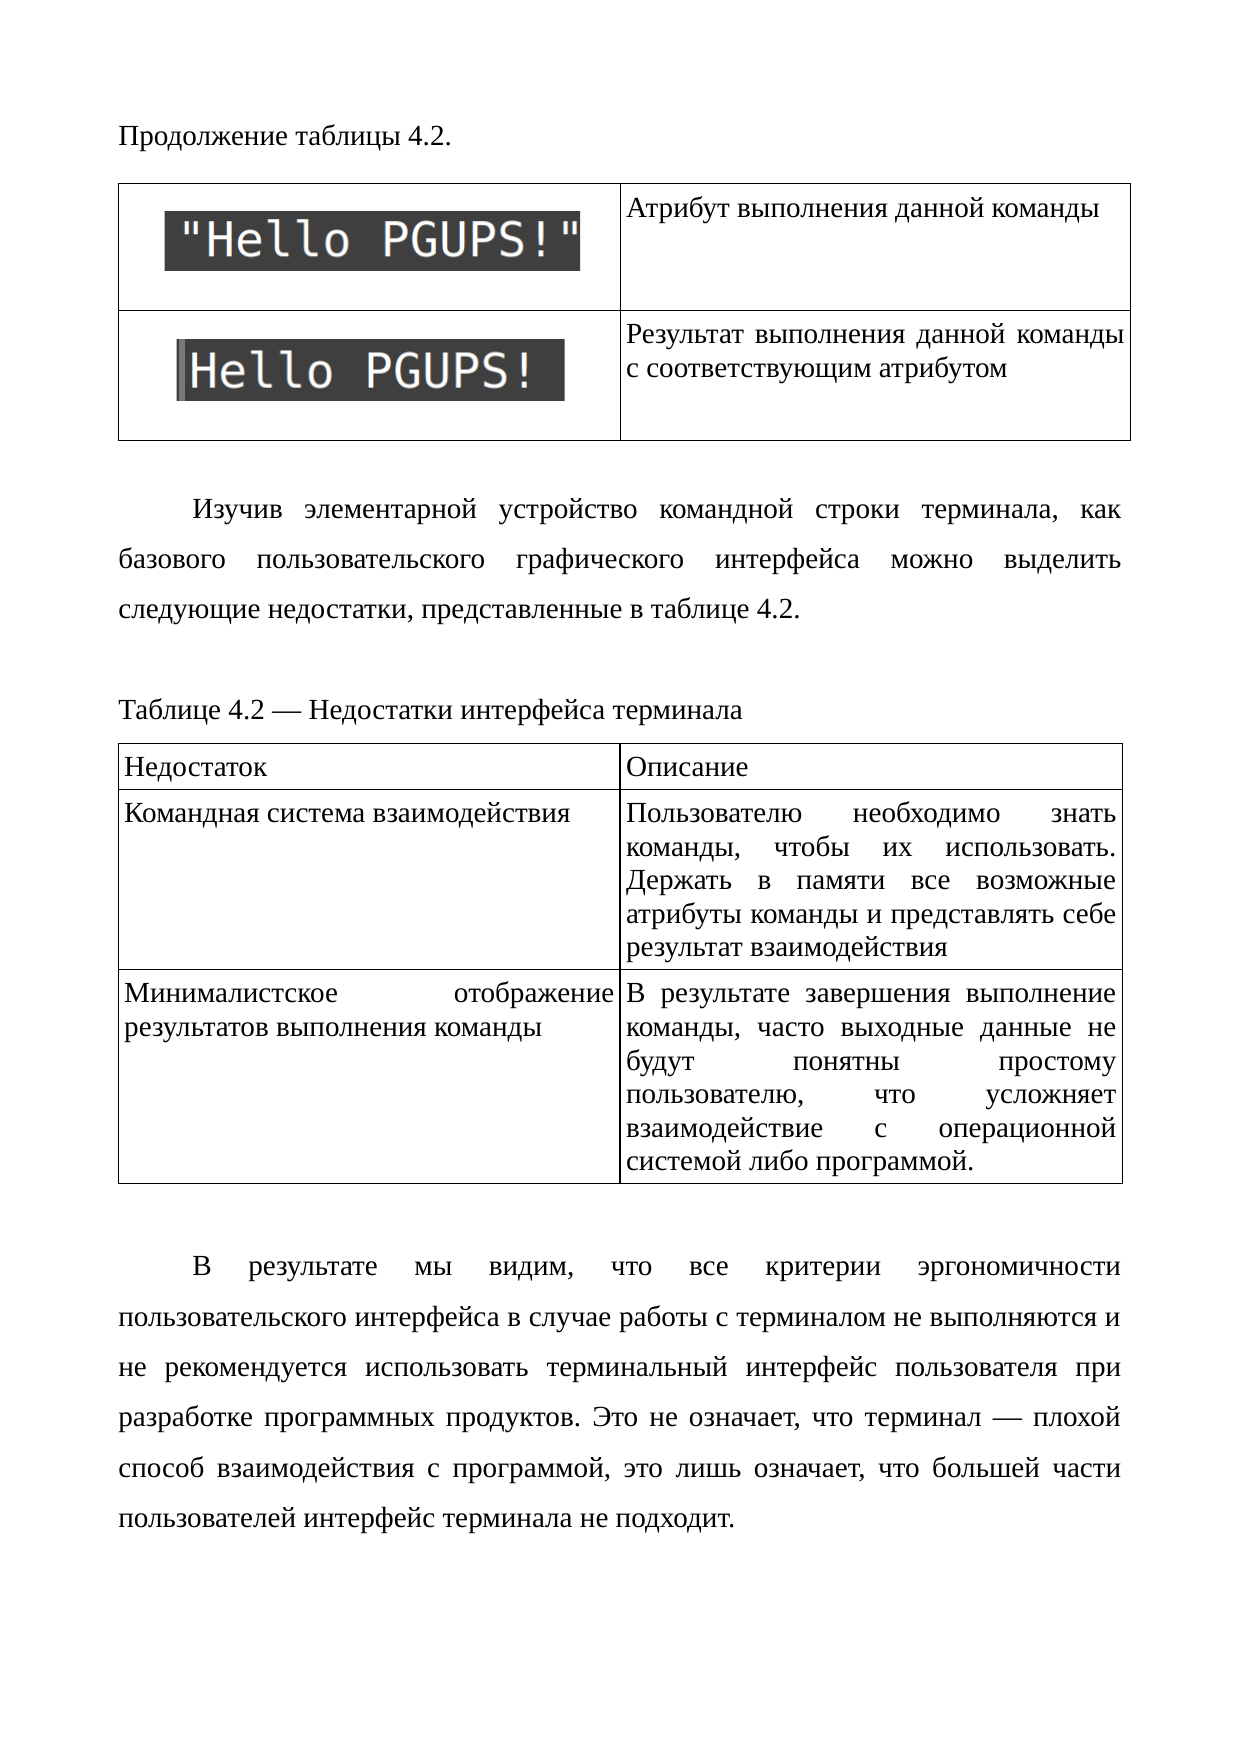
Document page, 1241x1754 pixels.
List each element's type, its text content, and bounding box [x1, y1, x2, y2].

table_header Атрибут выполнения данной команды [621, 184, 1130, 310]
picture [228, 211, 581, 271]
table_cell Командная система взаимодействия [119, 790, 619, 969]
table_cell Минималистское отображение результатов выполнения команды [119, 970, 619, 1183]
table_cell В результате завершения выполнение команды, часто выходные данные не будут понятны простому пользователю, что усложняет взаимодействие с операционной системой либо программой. [621, 970, 1122, 1183]
table_header Описание [621, 744, 1122, 789]
table_header Недостаток [119, 744, 619, 789]
text Таблице 4.2 — Недостатки интерфейса терминала [118, 692, 1122, 726]
table_cell Пользователю необходимо знать команды, чтобы их использовать. Держать в памяти все возможные атрибуты команды и представлять себе результат взаимодействия [621, 790, 1122, 969]
text Продолжение таблицы 4.2. [118, 118, 1122, 152]
text Изучив элементарной устройство командной строки терминала, как базового пользовательского графического интерфейса можно выделить следующие недостатки, представленные в таблице 4.2. [118, 491, 1122, 625]
table_header [119, 184, 620, 310]
table_cell Результат выполнения данной команды с соответствующим атрибутом [621, 311, 1130, 440]
table_cell [119, 311, 620, 440]
text В результате мы видим, что все критерии эргономичности пользовательского интерфейса в случае работы с терминалом не выполняются и не рекомендуется использовать терминальный интерфейс пользователя при разработке программных продуктов. Это не означает, что терминал — плохой способ взаимодействия с программой, это лишь означает, что большей части пользователей интерфейс терминала не подходит. [118, 1248, 1122, 1534]
